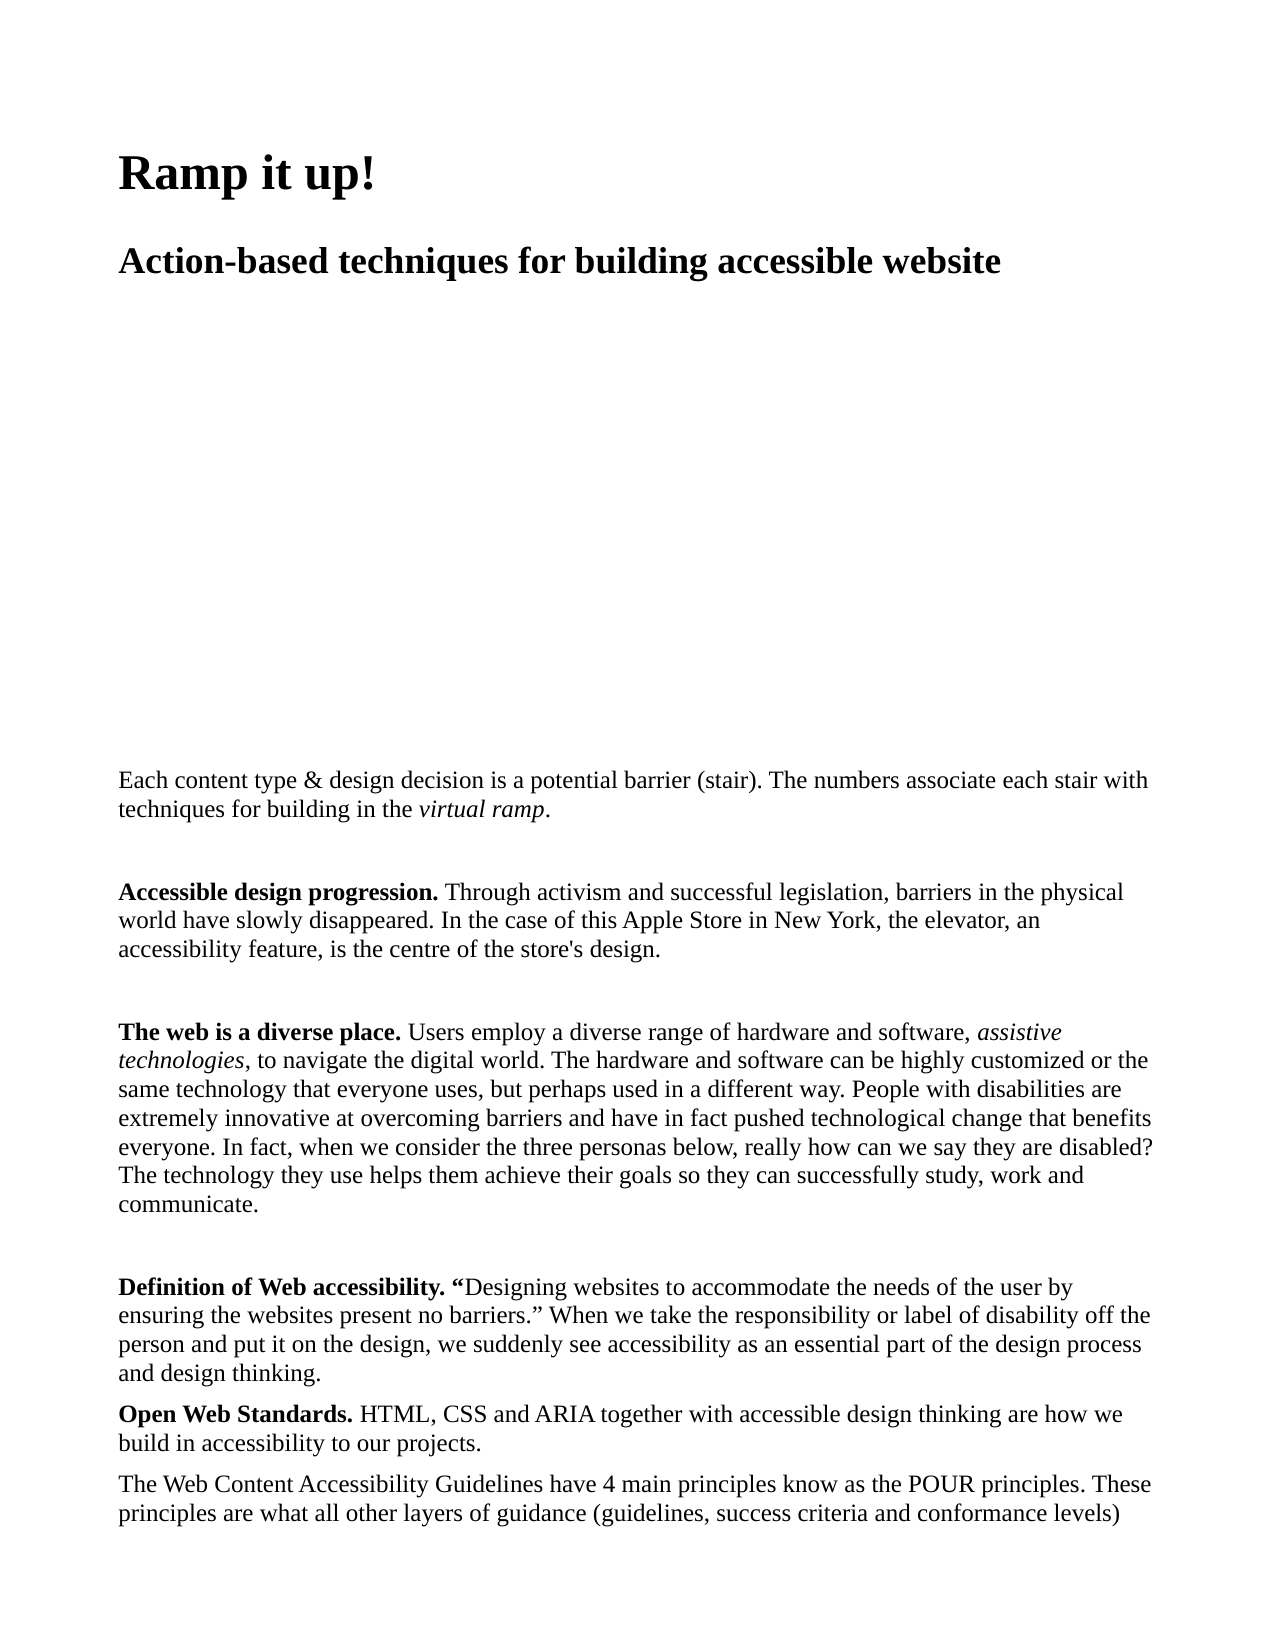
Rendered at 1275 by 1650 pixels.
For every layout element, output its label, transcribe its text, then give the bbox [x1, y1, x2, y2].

subtitle Ramp it up! [118, 143, 1157, 201]
text Each content type & design decision is a potential barrier (stair). The numbers associate each stair with techniques for building in the virtual ramp. [118, 766, 1157, 823]
text The Web Content Accessibility Guidelines have 4 main principles know as the POUR principles. These principles are what all other layers of guidance (guidelines, success criteria and conformance levels) [118, 1469, 1157, 1527]
text The web is a diverse place. Users employ a diverse range of hardware and software, assistive technologies, to navigate the digital world. The hardware and software can be highly customized or the same technology that everyone uses, but perhaps used in a different way. People with disabilities are extremely innovative at overcoming barriers and have in fact pushed technological change that benefits everyone. In fact, when we consider the three personas below, really how can we say they are disabled? The technology they use helps them achieve their goals so they can successfully study, work and communicate. [118, 1017, 1157, 1218]
subtitle Action-based techniques for building accessible website [118, 238, 1157, 281]
text Definition of Web accessibility. “Designing websites to accommodate the needs of the user by ensuring the websites present no barriers.” When we take the responsibility or label of disability off the person and put it on the design, we suddenly see accessibility as an essential part of the design process and design thinking. [118, 1272, 1157, 1387]
text Accessible design progression. Through activism and successful legislation, barriers in the physical world have slowly disappeared. In the case of this Apple Store in New York, the elevator, an accessibility feature, is the centre of the store's design. [118, 877, 1157, 963]
text Open Web Standards. HTML, CSS and ARIA together with accessible design thinking are how we build in accessibility to our projects. [118, 1399, 1157, 1457]
